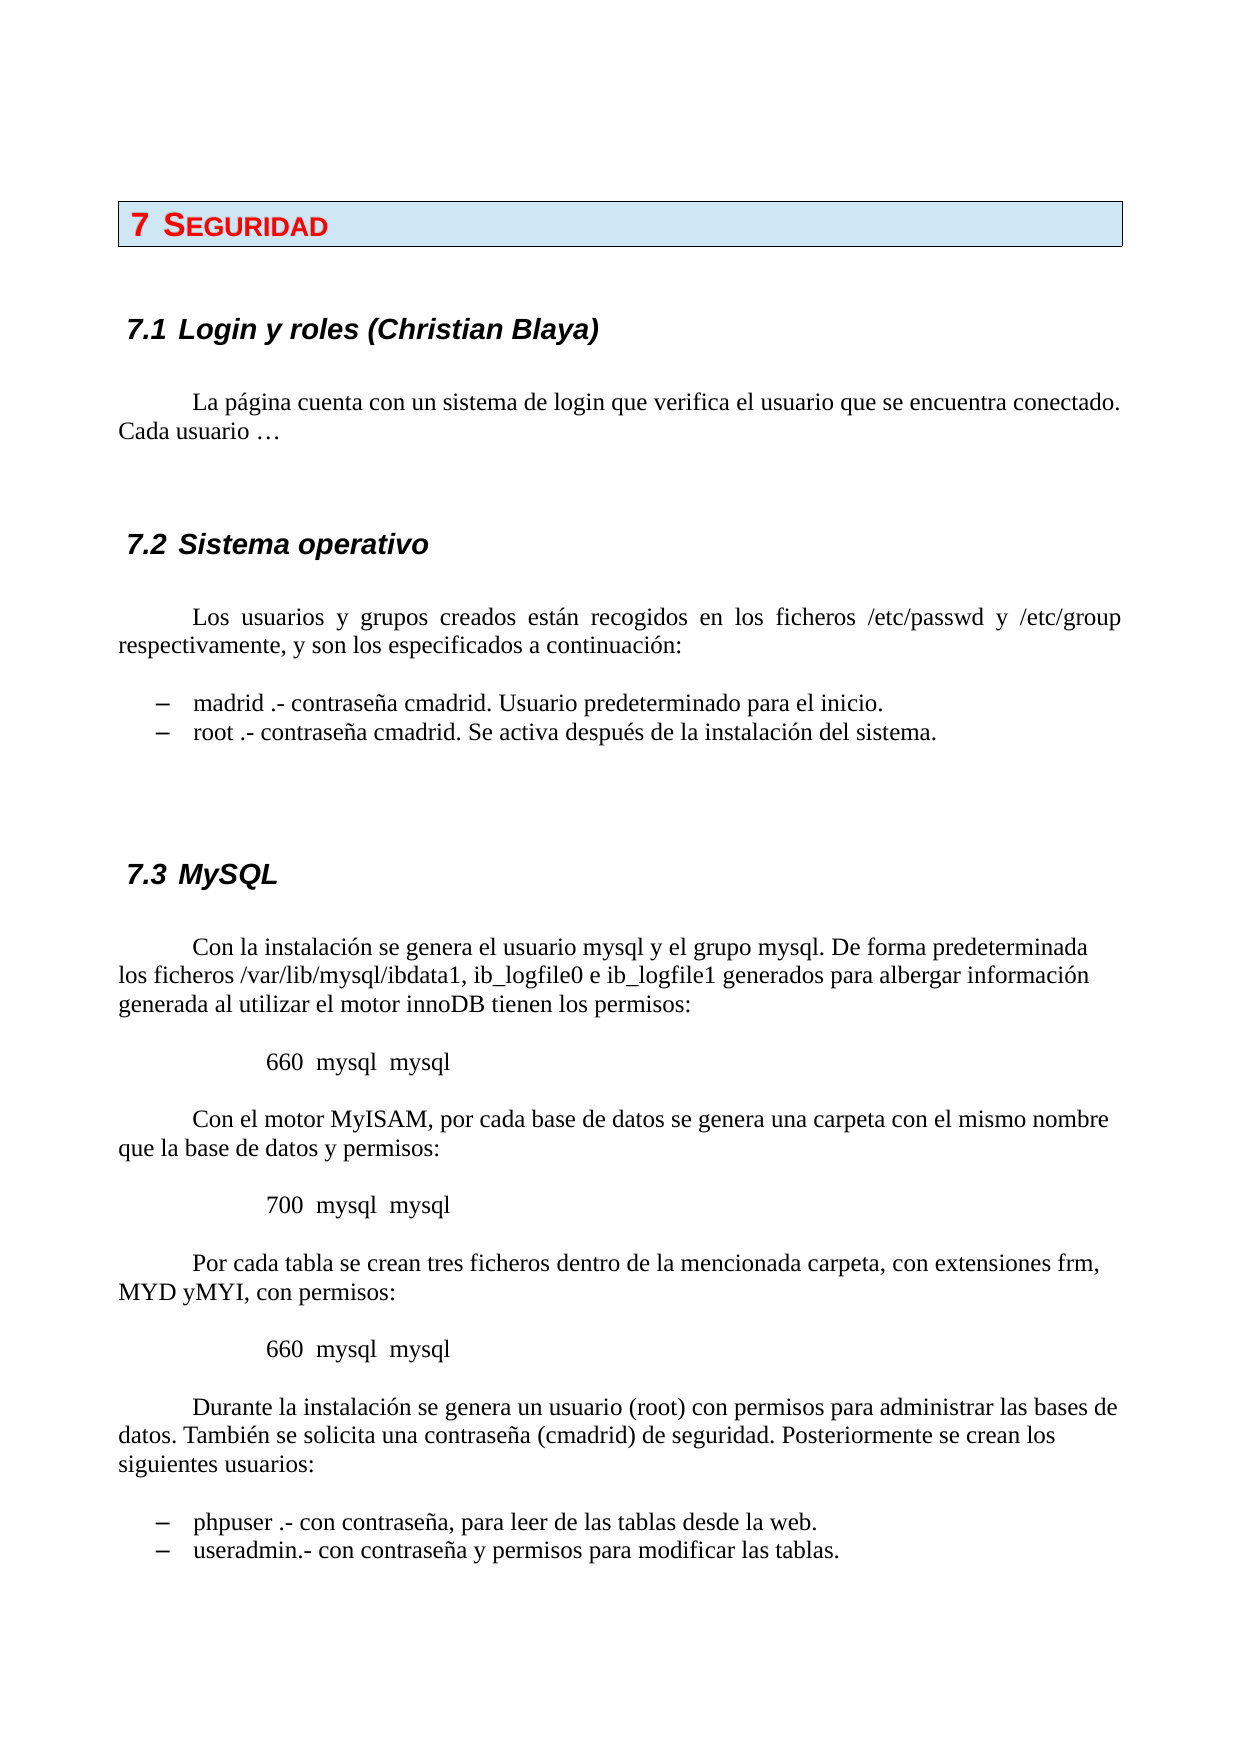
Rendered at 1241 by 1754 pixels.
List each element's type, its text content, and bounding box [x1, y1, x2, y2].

subtitle MySQL [118, 857, 1122, 890]
list root .- contraseña cmadrid. Se activa después de la instalación del sistema. [156, 717, 1122, 746]
text La página cuenta con un sistema de login que verifica el usuario que se encuentra conectado. Cada usuario … [118, 387, 1122, 444]
subtitle Seguridad [119, 202, 1122, 246]
subtitle Sistema operativo [118, 527, 1122, 561]
text Durante la instalación se genera un usuario (root) con permisos para administrar las bases de datos. También se solicita una contraseña (cmadrid) de seguridad. Posteriormente se crean los siguientes usuarios: [118, 1392, 1122, 1478]
list phpuser .- con contraseña, para leer de las tablas desde la web. [156, 1507, 1122, 1535]
text 660 mysql mysql [118, 1334, 1122, 1363]
text Con la instalación se genera el usuario mysql y el grupo mysql. De forma predeterminada los ficheros /var/lib/mysql/ibdata1, ib_logfile0 e ib_logfile1 generados para albergar información generada al utilizar el motor innoDB tienen los permisos: [118, 932, 1122, 1018]
list useradmin.- con contraseña y permisos para modificar las tablas. [156, 1535, 1122, 1564]
text Por cada tabla se crean tres ficheros dentro de la mencionada carpeta, con extensiones frm, MYD yMYI, con permisos: [118, 1248, 1122, 1305]
text 700 mysql mysql [118, 1190, 1122, 1219]
text 660 mysql mysql [118, 1047, 1122, 1075]
text Los usuarios y grupos creados están recogidos en los ficheros /etc/passwd y /etc/group respectivamente, y son los especificados a continuación: [118, 602, 1122, 659]
subtitle Login y roles (Christian Blaya) [118, 312, 1122, 346]
text Con el motor MyISAM, por cada base de datos se genera una carpeta con el mismo nombre que la base de datos y permisos: [118, 1104, 1122, 1162]
list madrid .- contraseña cmadrid. Usuario predeterminado para el inicio. [156, 688, 1122, 717]
